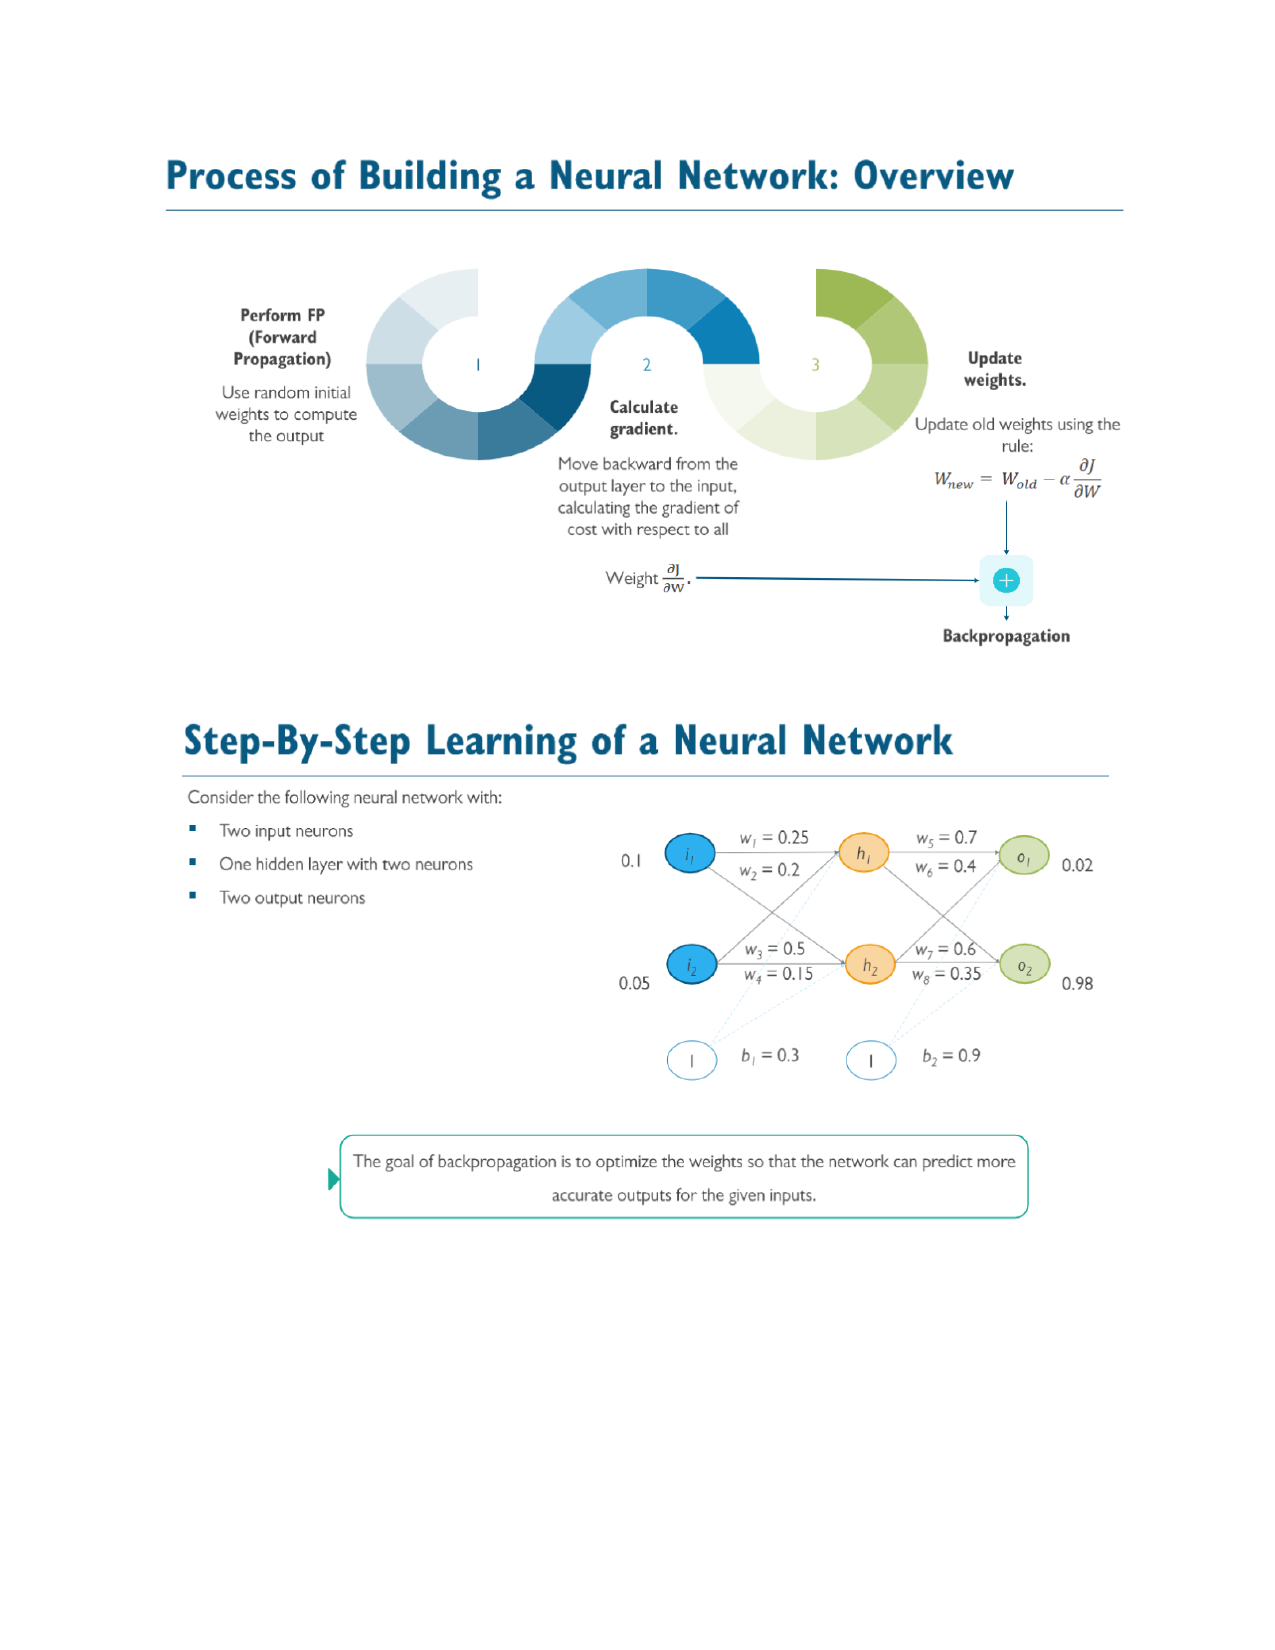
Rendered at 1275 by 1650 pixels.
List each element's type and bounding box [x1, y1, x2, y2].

picture [166, 710, 1109, 1229]
picture [151, 146, 1124, 654]
